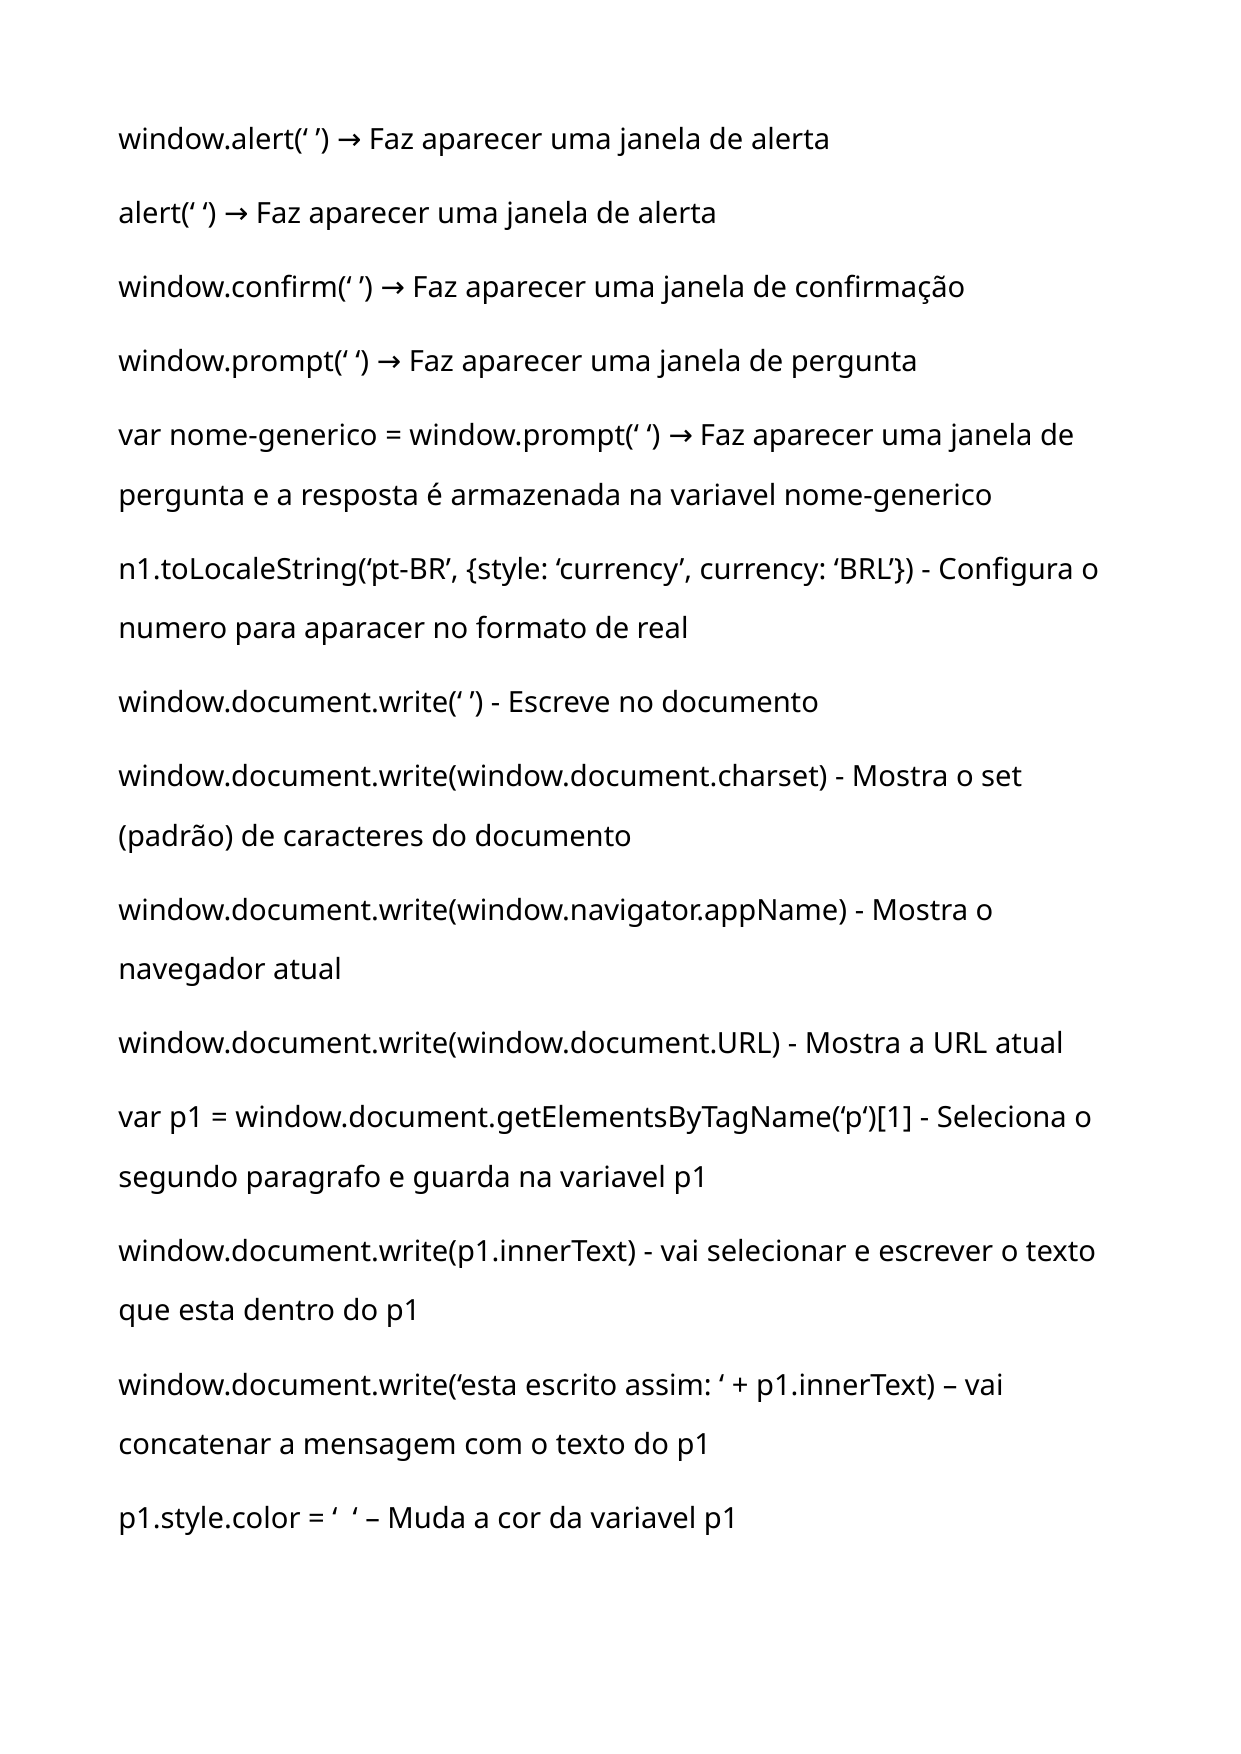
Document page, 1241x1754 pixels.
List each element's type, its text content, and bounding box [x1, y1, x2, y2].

text window.document.write(‘ ’) - Escreve no documento [118, 681, 1122, 721]
text var nome-generico = window.prompt(‘ ‘) → Faz aparecer uma janela de pergunta e a resposta é armazenada na variavel nome-generico [118, 414, 1122, 513]
text window.confirm(‘ ’) → Faz aparecer uma janela de confirmação [118, 266, 1122, 306]
text window.prompt(‘ ‘) → Faz aparecer uma janela de pergunta [118, 340, 1122, 380]
text window.document.write(window.navigator.appName) - Mostra o navegador atual [118, 889, 1122, 988]
text window.alert(‘ ’) → Faz aparecer uma janela de alerta [118, 118, 1122, 158]
text window.document.write(‘esta escrito assim: ‘ + p1.innerText) – vai concatenar a mensagem com o texto do p1 [118, 1364, 1122, 1463]
text window.document.write(window.document.URL) - Mostra a URL atual [118, 1023, 1122, 1062]
text window.document.write(p1.innerText) - vai selecionar e escrever o texto que esta dentro do p1 [118, 1230, 1122, 1329]
text var p1 = window.document.getElementsByTagName(‘p‘)[1] - Seleciona o segundo paragrafo e guarda na variavel p1 [118, 1097, 1122, 1196]
text n1.toLocaleString(‘pt-BR’, {style: ‘currency’, currency: ‘BRL’}) - Configura o numero para aparacer no formato de real [118, 548, 1122, 647]
text window.document.write(window.document.charset) - Mostra o set (padrão) de caracteres do documento [118, 756, 1122, 855]
text alert(‘ ‘) → Faz aparecer uma janela de alerta [118, 192, 1122, 232]
text p1.style.color = ‘ ‘ – Muda a cor da variavel p1 [118, 1497, 1122, 1537]
